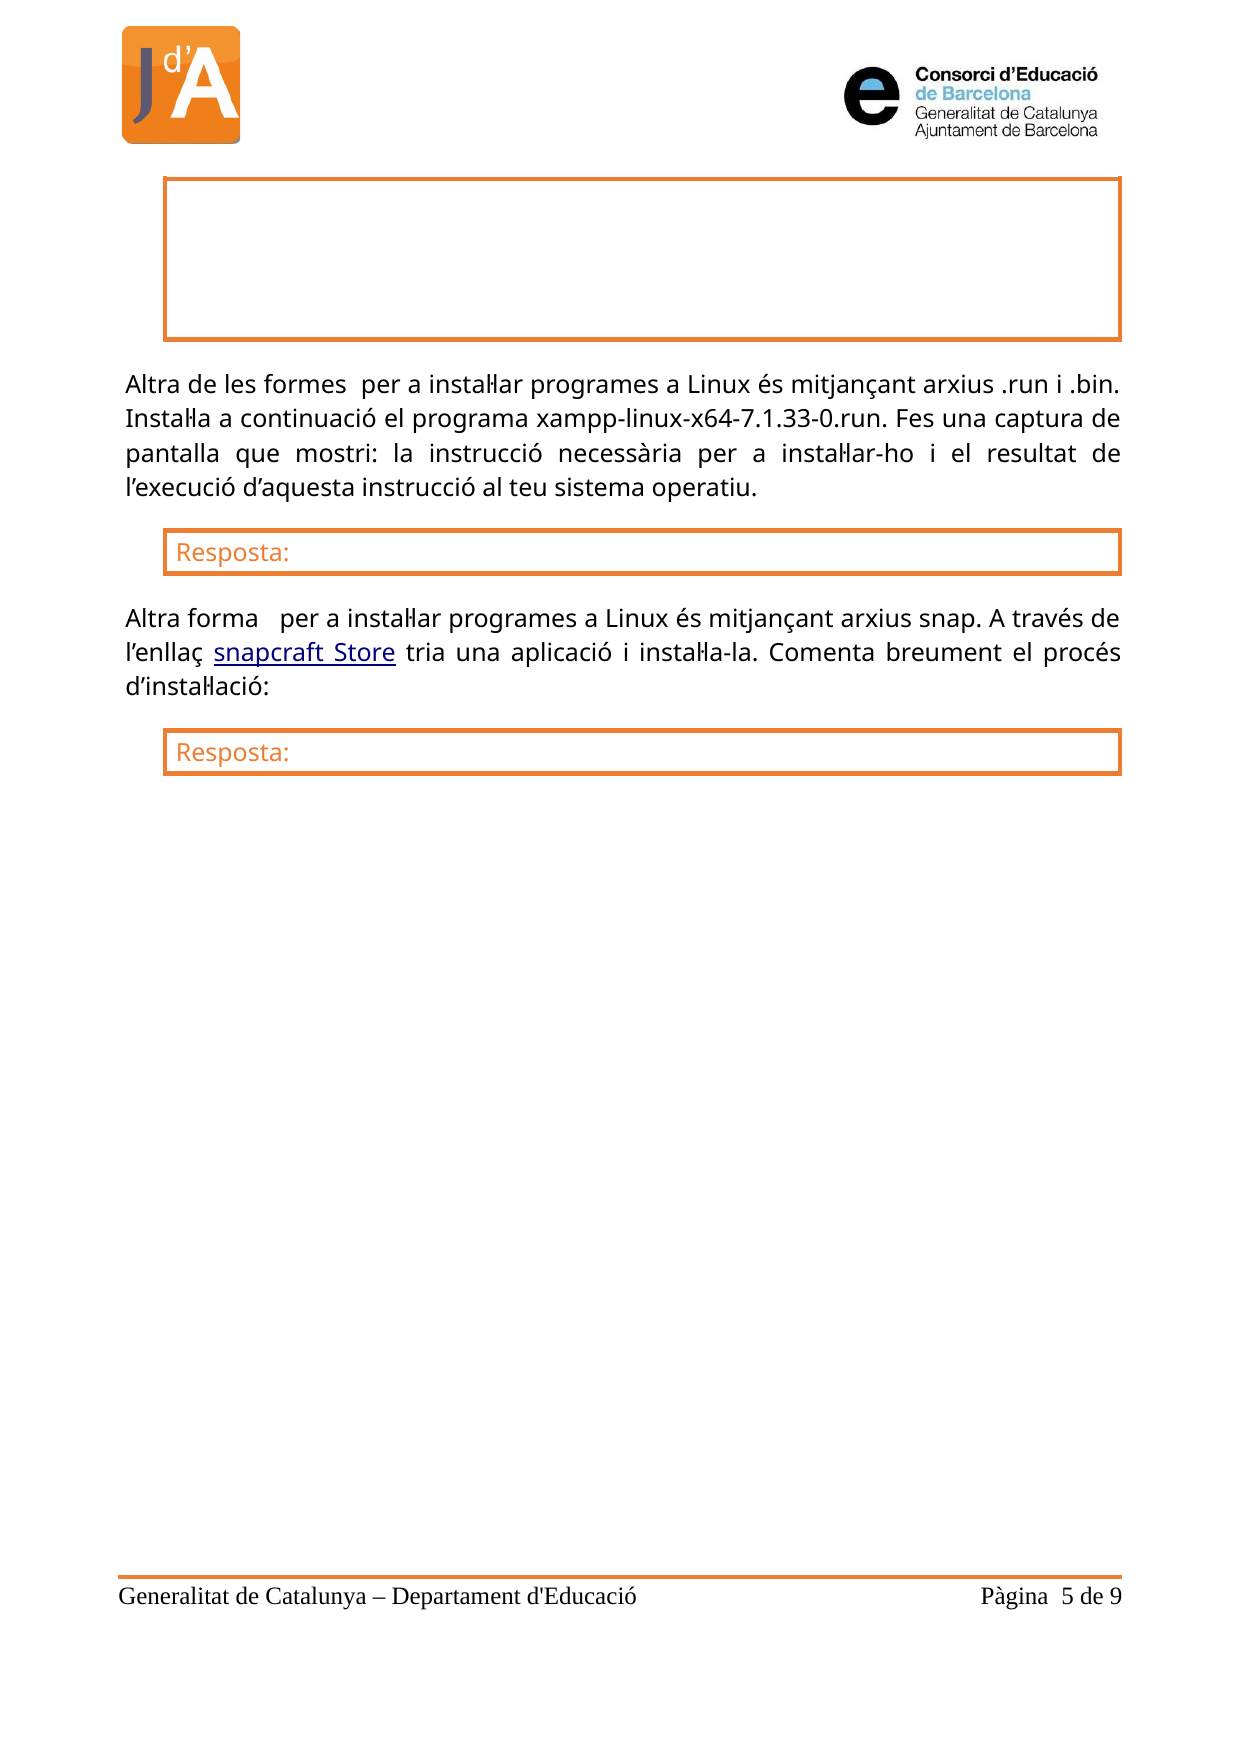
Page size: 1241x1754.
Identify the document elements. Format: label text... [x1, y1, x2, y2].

list Altra de les formes per a instal·lar programes a Linux és mitjançant arxius .run i .bin. Instal·la a continuació el programa xampp-linux-x64-7.1.33-0.run. Fes una captura de pantalla que mostri: la instrucció necessària per a instal·lar-ho i el resultat de l’execució d’aquesta instrucció al teu sistema operatiu. [125, 367, 1122, 503]
picture [821, 38, 1119, 157]
picture [122, 26, 241, 144]
list Resposta: [167, 733, 1118, 771]
list Altra forma per a instal·lar programes a Linux és mitjançant arxius snap. A través de l’enllaç snapcraft Store tria una aplicació i instal·la-la. Comenta breument el procés d’instal·lació: [125, 601, 1122, 703]
text Resposta: [167, 533, 1118, 571]
